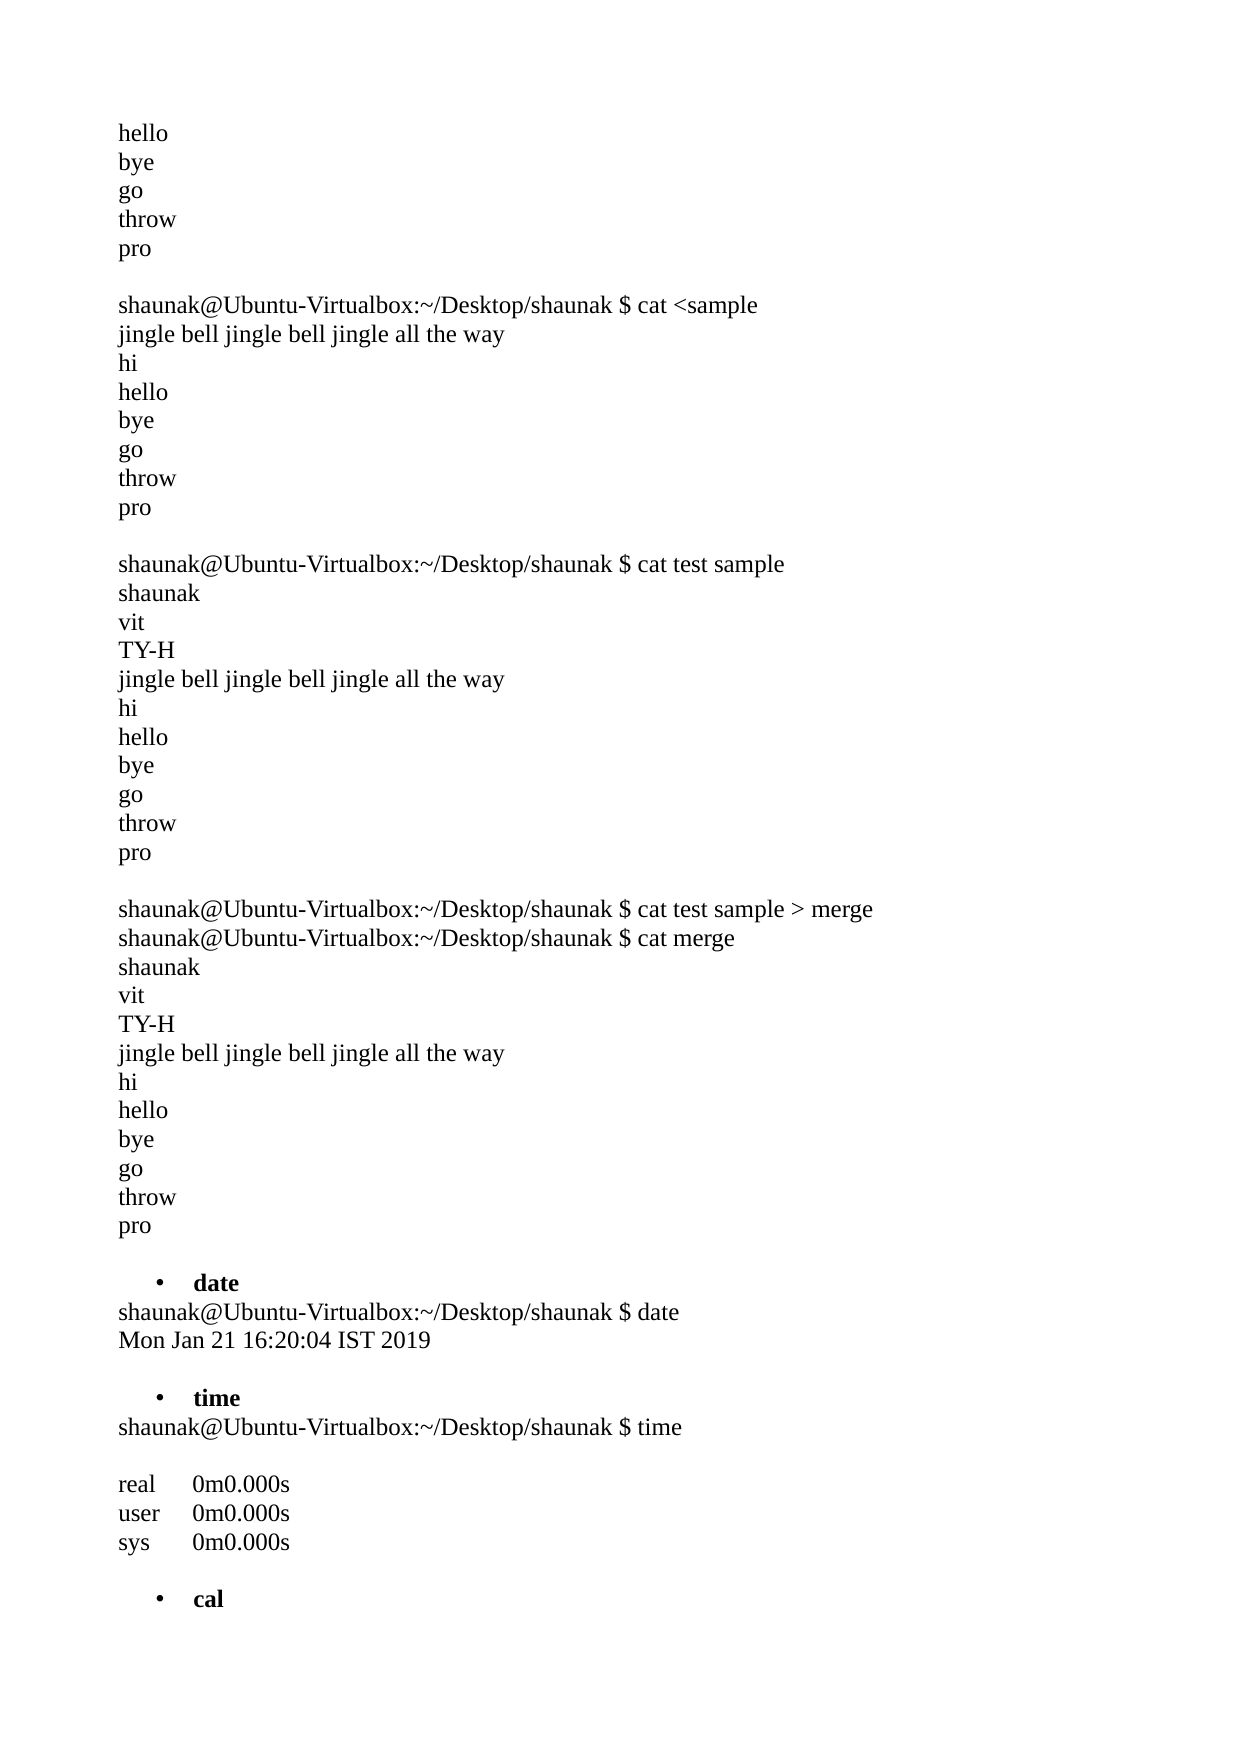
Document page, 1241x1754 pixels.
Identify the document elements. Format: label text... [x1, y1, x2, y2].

list date [156, 1268, 1122, 1297]
text jingle bell jingle bell jingle all the way [118, 1038, 1122, 1067]
text go [118, 434, 1122, 463]
text pro [118, 233, 1122, 262]
text hi [118, 693, 1122, 722]
text throw [118, 204, 1122, 233]
text shaunak [118, 578, 1122, 607]
text shaunak@Ubuntu-Virtualbox:~/Desktop/shaunak $ date [118, 1297, 1122, 1326]
text TY-H [118, 1009, 1122, 1038]
text Mon Jan 21 16:20:04 IST 2019 [118, 1326, 1122, 1354]
text throw [118, 463, 1122, 492]
text bye [118, 1124, 1122, 1153]
text bye [118, 406, 1122, 434]
text shaunak@Ubuntu-Virtualbox:~/Desktop/shaunak $ time [118, 1412, 1122, 1441]
text hello [118, 118, 1122, 147]
text user 0m0.000s [118, 1498, 1122, 1527]
text shaunak@Ubuntu-Virtualbox:~/Desktop/shaunak $ cat test sample > merge [118, 894, 1122, 923]
list cal [156, 1584, 1122, 1613]
text hello [118, 1096, 1122, 1124]
text shaunak [118, 952, 1122, 981]
text pro [118, 492, 1122, 521]
text pro [118, 1211, 1122, 1239]
text hello [118, 722, 1122, 751]
text jingle bell jingle bell jingle all the way [118, 319, 1122, 348]
text go [118, 1153, 1122, 1182]
text hi [118, 348, 1122, 377]
text hi [118, 1067, 1122, 1096]
text throw [118, 808, 1122, 837]
text vit [118, 981, 1122, 1009]
text real 0m0.000s [118, 1469, 1122, 1498]
text bye [118, 751, 1122, 779]
text pro [118, 837, 1122, 866]
text go [118, 779, 1122, 808]
text vit [118, 607, 1122, 636]
text sys 0m0.000s [118, 1527, 1122, 1556]
text bye [118, 147, 1122, 176]
text jingle bell jingle bell jingle all the way [118, 664, 1122, 693]
text go [118, 176, 1122, 204]
text shaunak@Ubuntu-Virtualbox:~/Desktop/shaunak $ cat merge [118, 923, 1122, 952]
list time [156, 1383, 1122, 1412]
text shaunak@Ubuntu-Virtualbox:~/Desktop/shaunak $ cat test sample [118, 549, 1122, 578]
text TY-H [118, 636, 1122, 664]
text shaunak@Ubuntu-Virtualbox:~/Desktop/shaunak $ cat <sample [118, 291, 1122, 319]
text hello [118, 377, 1122, 406]
text throw [118, 1182, 1122, 1211]
